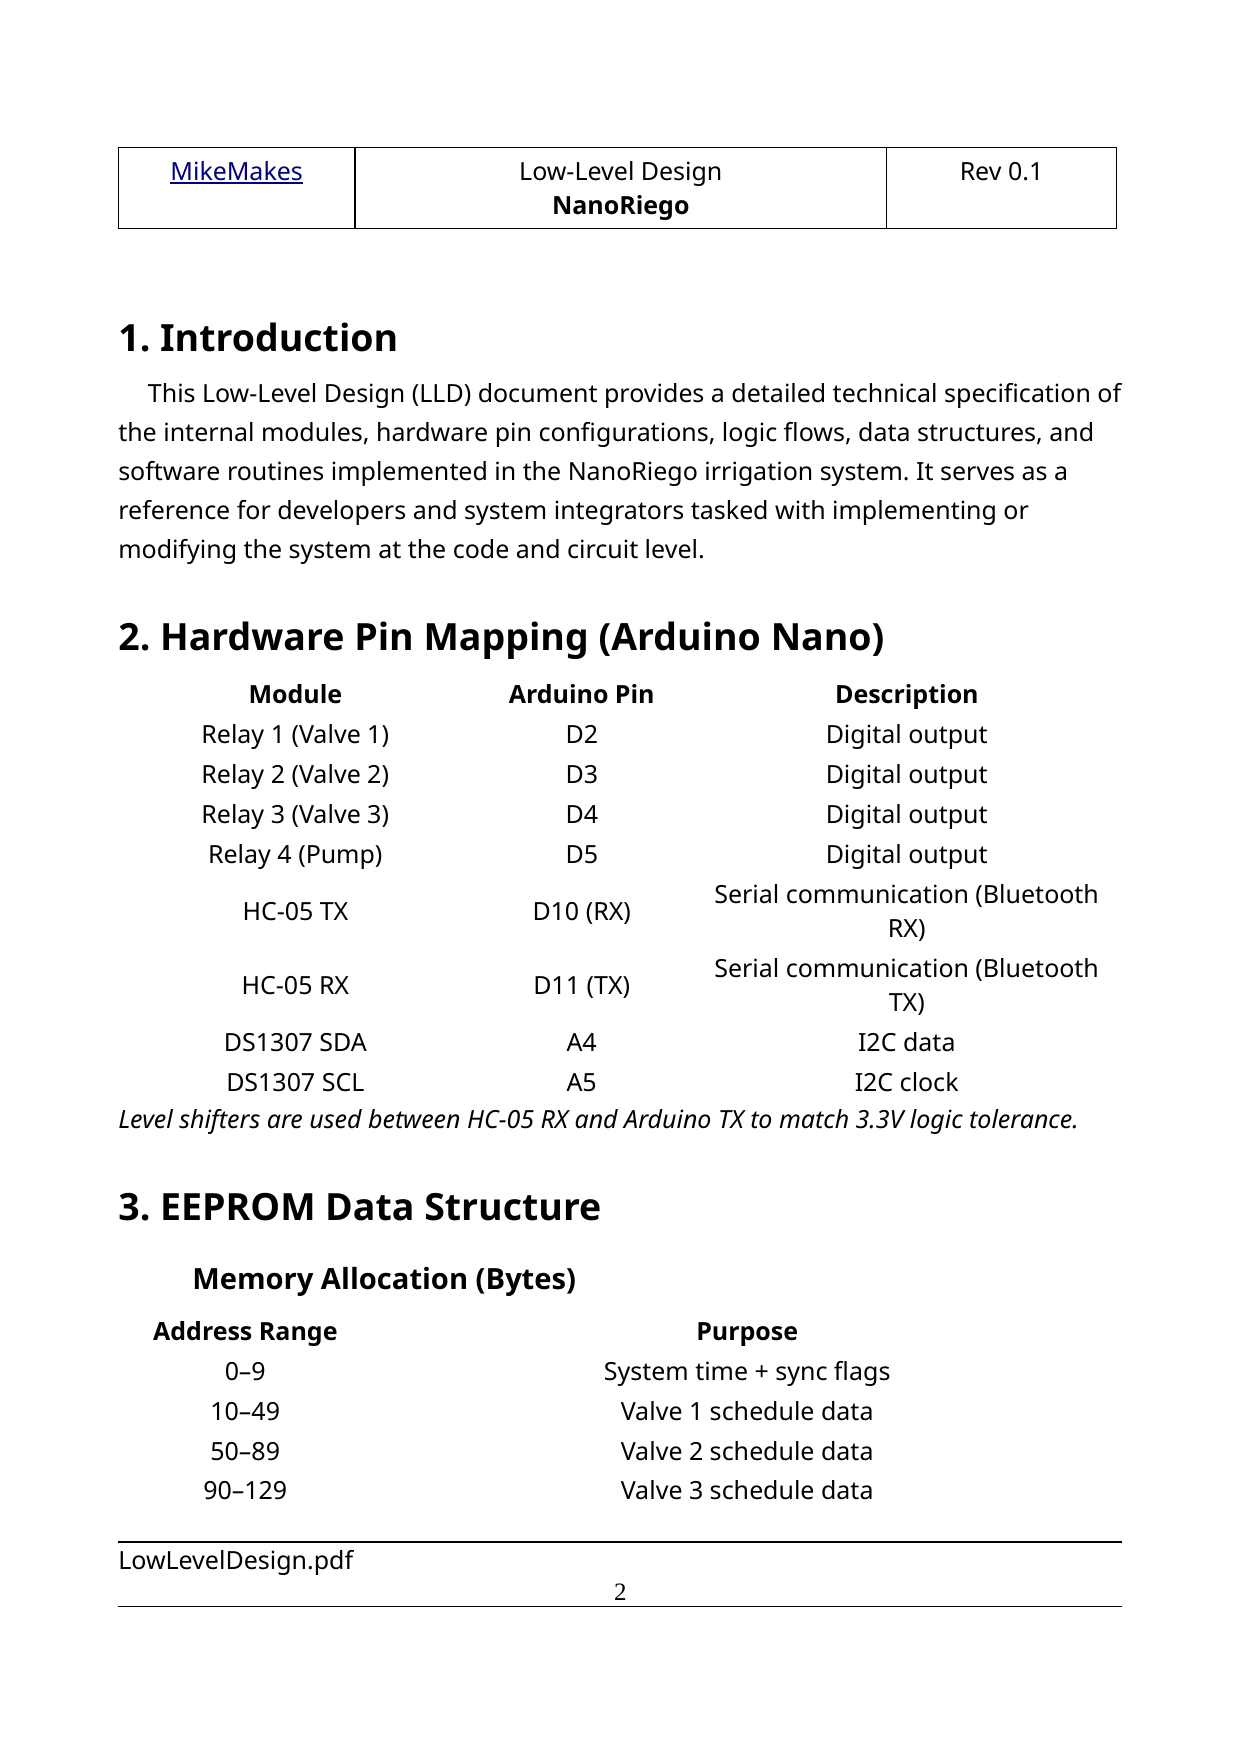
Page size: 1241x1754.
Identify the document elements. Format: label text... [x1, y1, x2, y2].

table_cell Valve 2 schedule data [372, 1430, 1122, 1470]
text This Low-Level Design (LLD) document provides a detailed technical specification of the internal modules, hardware pin configurations, logic flows, data structures, and software routines implemented in the NanoRiego irrigation system. It serves as a reference for developers and system integrators tasked with implementing or modifying the system at the code and circuit level. [118, 375, 1122, 566]
table_cell D10 (RX) [472, 874, 691, 948]
text Level shifters are used between HC-05 RX and Arduino TX to match 3.3V logic tolerance. [118, 1101, 1122, 1136]
table_cell A4 [472, 1022, 691, 1062]
table_cell Digital output [691, 834, 1122, 874]
table_cell D3 [472, 754, 691, 794]
table_cell Serial communication (Bluetooth TX) [691, 948, 1122, 1022]
table_header Purpose [372, 1311, 1122, 1350]
table_cell Digital output [691, 794, 1122, 834]
table_cell System time + sync flags [372, 1350, 1122, 1390]
table_cell Relay 3 (Valve 3) [118, 794, 472, 834]
table_cell HC-05 TX [118, 874, 472, 948]
table_header Module [118, 674, 472, 714]
table_cell D5 [472, 834, 691, 874]
table_cell 50–89 [118, 1430, 372, 1470]
table_cell D11 (TX) [472, 948, 691, 1022]
table_header Description [691, 674, 1122, 714]
table_cell Relay 4 (Pump) [118, 834, 472, 874]
table_header Address Range [118, 1311, 372, 1350]
subtitle Memory Allocation (Bytes) [118, 1258, 1122, 1298]
table_cell Relay 2 (Valve 2) [118, 754, 472, 794]
table_cell DS1307 SCL [118, 1062, 472, 1101]
table_cell D2 [472, 714, 691, 754]
table_cell HC-05 RX [118, 948, 472, 1022]
table_cell 10–49 [118, 1390, 372, 1430]
table_cell 90–129 [118, 1470, 372, 1510]
table_cell Digital output [691, 714, 1122, 754]
subtitle 1. Introduction [118, 312, 1122, 363]
table_cell Valve 1 schedule data [372, 1390, 1122, 1430]
table_header Arduino Pin [472, 674, 691, 714]
table_cell I2C data [691, 1022, 1122, 1062]
table_cell Relay 1 (Valve 1) [118, 714, 472, 754]
table_cell A5 [472, 1062, 691, 1101]
table_cell Digital output [691, 754, 1122, 794]
subtitle 3. EEPROM Data Structure [118, 1180, 1122, 1231]
table_cell Serial communication (Bluetooth RX) [691, 874, 1122, 948]
table_cell 0–9 [118, 1350, 372, 1390]
table_cell DS1307 SDA [118, 1022, 472, 1062]
subtitle 2. Hardware Pin Mapping (Arduino Nano) [118, 611, 1122, 662]
table_cell Valve 3 schedule data [372, 1470, 1122, 1510]
table_cell D4 [472, 794, 691, 834]
table_cell I2C clock [691, 1062, 1122, 1101]
